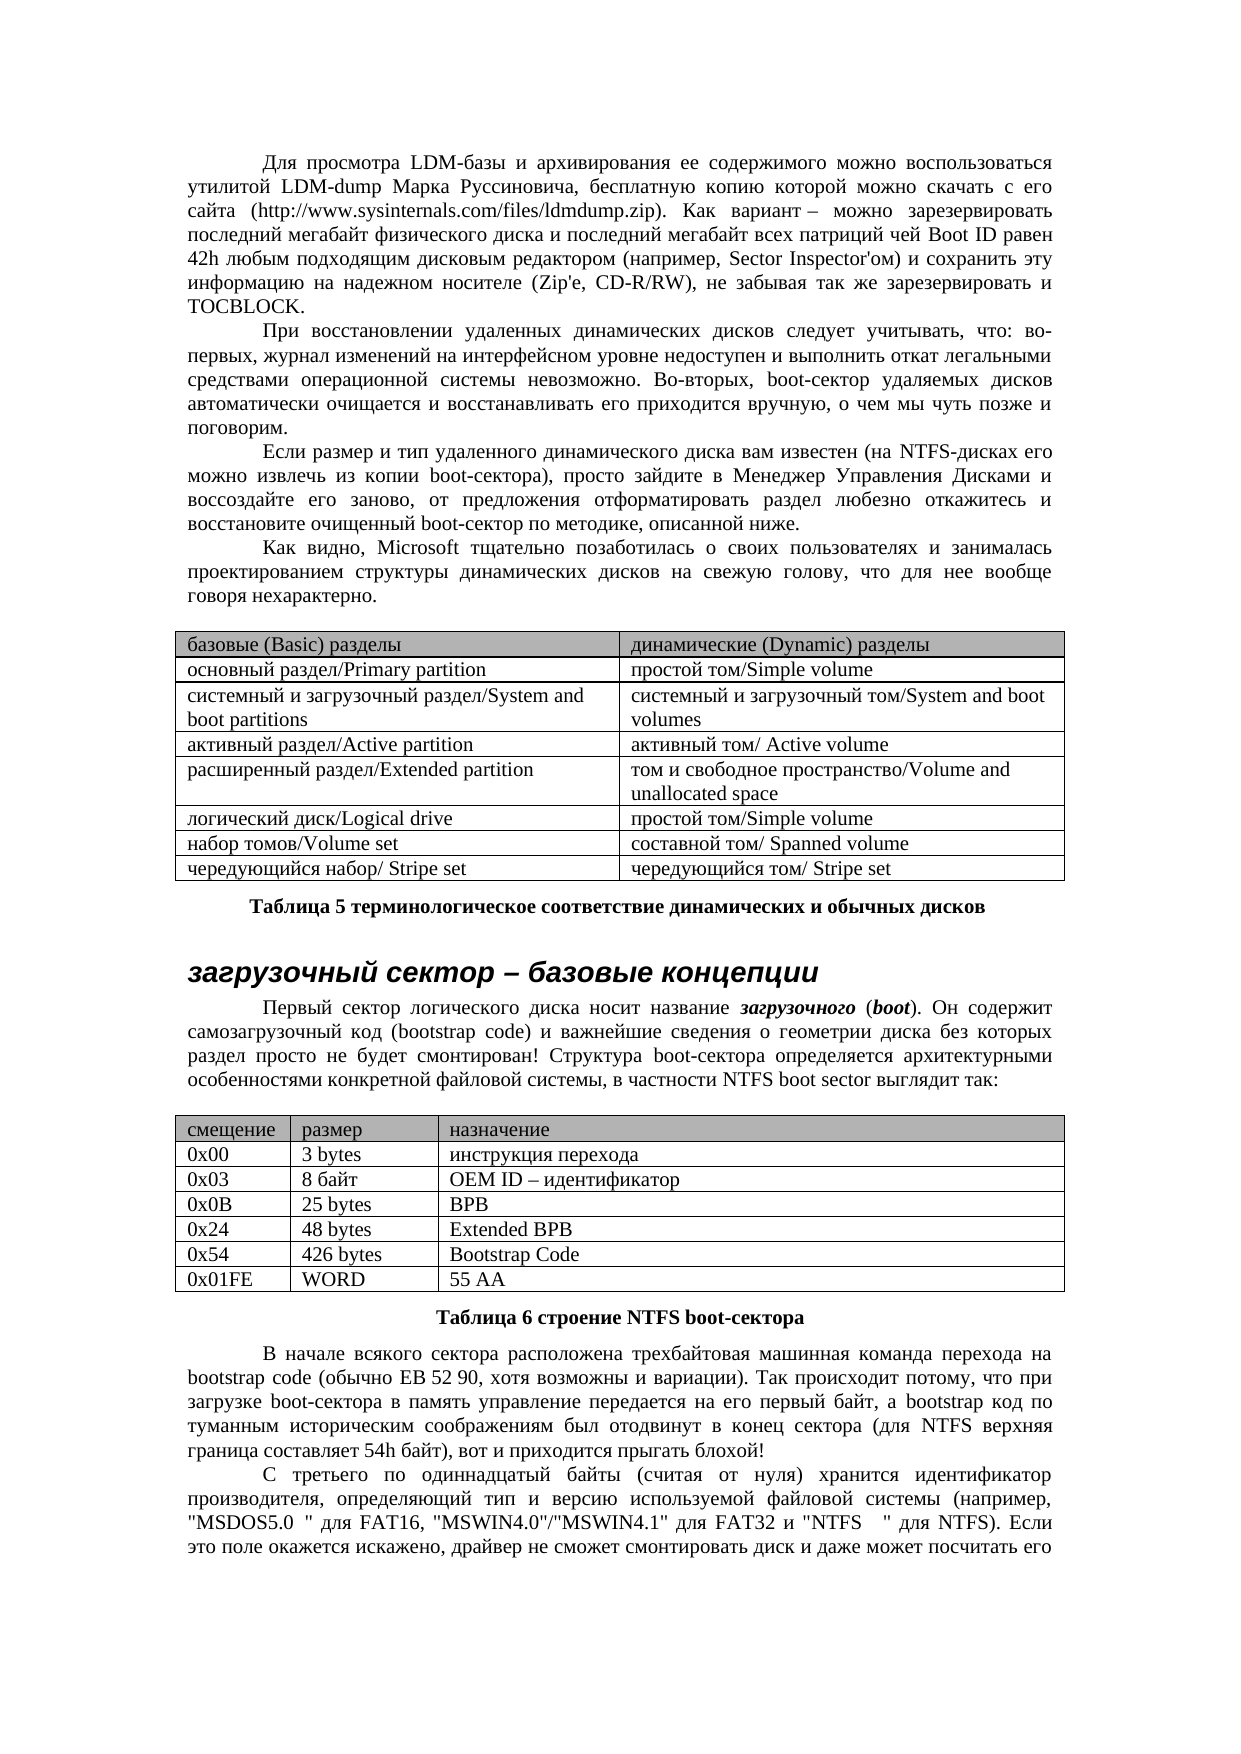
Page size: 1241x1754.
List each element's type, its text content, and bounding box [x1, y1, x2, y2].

table_header назначение [439, 1116, 1064, 1141]
subtitle загрузочный сектор – базовые концепции [187, 955, 1053, 989]
table_cell системный и загрузочный раздел/System and boot partitions [176, 683, 619, 731]
table_header базовые (Basic) разделы [176, 632, 619, 656]
table_cell активный раздел/Active partition [176, 732, 619, 756]
table_cell простой том/Simple volume [620, 658, 1064, 681]
table_cell чередующийся том/ Stripe set [620, 856, 1064, 880]
text Как видно, Microsoft тщательно позаботилась о своих пользователях и занималась проектированием структуры динамических дисков на свежую голову, что для нее вообще говоря нехарактерно. [187, 535, 1053, 607]
text При восстановлении удаленных динамических дисков следует учитывать, что: во-первых, журнал изменений на интерфейсном уровне недоступен и выполнить откат легальными средствами операционной системы невозможно. Во-вторых, boot-сектор удаляемых дисков автоматически очищается и восстанавливать его приходится вручную, о чем мы чуть позже и поговорим. [187, 318, 1053, 439]
table_cell набор томов/Volume set [176, 831, 619, 855]
table_header смещение [176, 1116, 290, 1141]
table_cell активный том/ Active volume [620, 732, 1064, 756]
table_cell инструкция перехода [439, 1142, 1064, 1166]
table_cell BPB [439, 1192, 1064, 1216]
table_cell системный и загрузочный том/System and boot volumes [620, 683, 1064, 731]
text Таблица 5 терминологическое соответствие динамических и обычных дисков [187, 894, 1053, 918]
table_cell OEM ID – идентификатор [439, 1167, 1064, 1191]
table_cell Extended BPB [439, 1217, 1064, 1241]
text Для просмотра LDM-базы и архивирования ее содержимого можно воспользоваться утилитой LDM-dump Марка Руссиновича, бесплатную копию которой можно скачать с его сайта (http://www.sysinternals.com/files/ldmdump.zip). Как вариант – можно зарезервировать последний мегабайт физического диска и последний мегабайт всех патриций чей Boot ID равен 42h любым подходящим дисковым редактором (например, Sector Inspector'ом) и сохранить эту информацию на надежном носителе (Zip'е, СD-R/RW), не забывая так же зарезервировать и TOCBLOCK. [187, 150, 1053, 318]
table_cell том и свободное пространство/Volume and unallocated space [620, 757, 1064, 805]
table_cell 0x54 [176, 1242, 290, 1266]
text Первый сектор логического диска носит название загрузочного (boot). Он содержит самозагрузочный код (bootstrap code) и важнейшие сведения о геометрии диска без которых раздел просто не будет смонтирован! Структура boot-сектора определяется архитектурными особенностями конкретной файловой системы, в частности NTFS boot sector выглядит так: [187, 995, 1053, 1091]
table_cell чередующийся набор/ Stripe set [176, 856, 619, 880]
table_cell 48 bytes [291, 1217, 438, 1241]
table_cell 426 bytes [291, 1242, 438, 1266]
table_cell 55 AA [439, 1267, 1064, 1291]
table_header динамические (Dynamic) разделы [620, 632, 1064, 656]
table_cell 0x24 [176, 1217, 290, 1241]
table_header размер [291, 1116, 438, 1141]
text Таблица 6 строение NTFS boot-сектора [187, 1305, 1053, 1329]
text Если размер и тип удаленного динамического диска вам известен (на NTFS-дисках его можно извлечь из копии boot-сектора), просто зайдите в Менеджер Управления Дисками и воссоздайте его заново, от предложения отформатировать раздел любезно откажитесь и восстановите очищенный boot-сектор по методике, описанной ниже. [187, 439, 1053, 535]
table_cell 25 bytes [291, 1192, 438, 1216]
table_cell простой том/Simple volume [620, 806, 1064, 830]
table_cell логический диск/Logical drive [176, 806, 619, 830]
text В начале всякого сектора расположена трехбайтовая машинная команда перехода на bootstrap code (обычно EB 52 90, хотя возможны и вариации). Так происходит потому, что при загрузке boot-сектора в память управление передается на его первый байт, а bootstrap код по туманным историческим соображениям был отодвинут в конец сектора (для NTFS верхняя граница составляет 54h байт), вот и приходится прыгать блохой! [187, 1341, 1053, 1462]
table_cell 0x03 [176, 1167, 290, 1191]
table_cell составной том/ Spanned volume [620, 831, 1064, 855]
table_cell Bootstrap Code [439, 1242, 1064, 1266]
table_cell 0x00 [176, 1142, 290, 1166]
table_cell 8 байт [291, 1167, 438, 1191]
text С третьего по одиннадцатый байты (считая от нуля) хранится идентификатор производителя, определяющий тип и версию используемой файловой системы (например, "MSDOS5.0 " для FAT16, "MSWIN4.0"/"MSWIN4.1" для FAT32 и "NTFS " для NTFS). Если это поле окажется искажено, драйвер не сможет смонтировать диск и даже может посчитать его [187, 1462, 1053, 1558]
table_cell 0x0B [176, 1192, 290, 1216]
table_cell WORD [291, 1267, 438, 1291]
table_cell основный раздел/Primary partition [176, 658, 619, 681]
table_cell 3 bytes [291, 1142, 438, 1166]
table_cell 0x01FE [176, 1267, 290, 1291]
table_cell расширенный раздел/Extended partition [176, 757, 619, 805]
